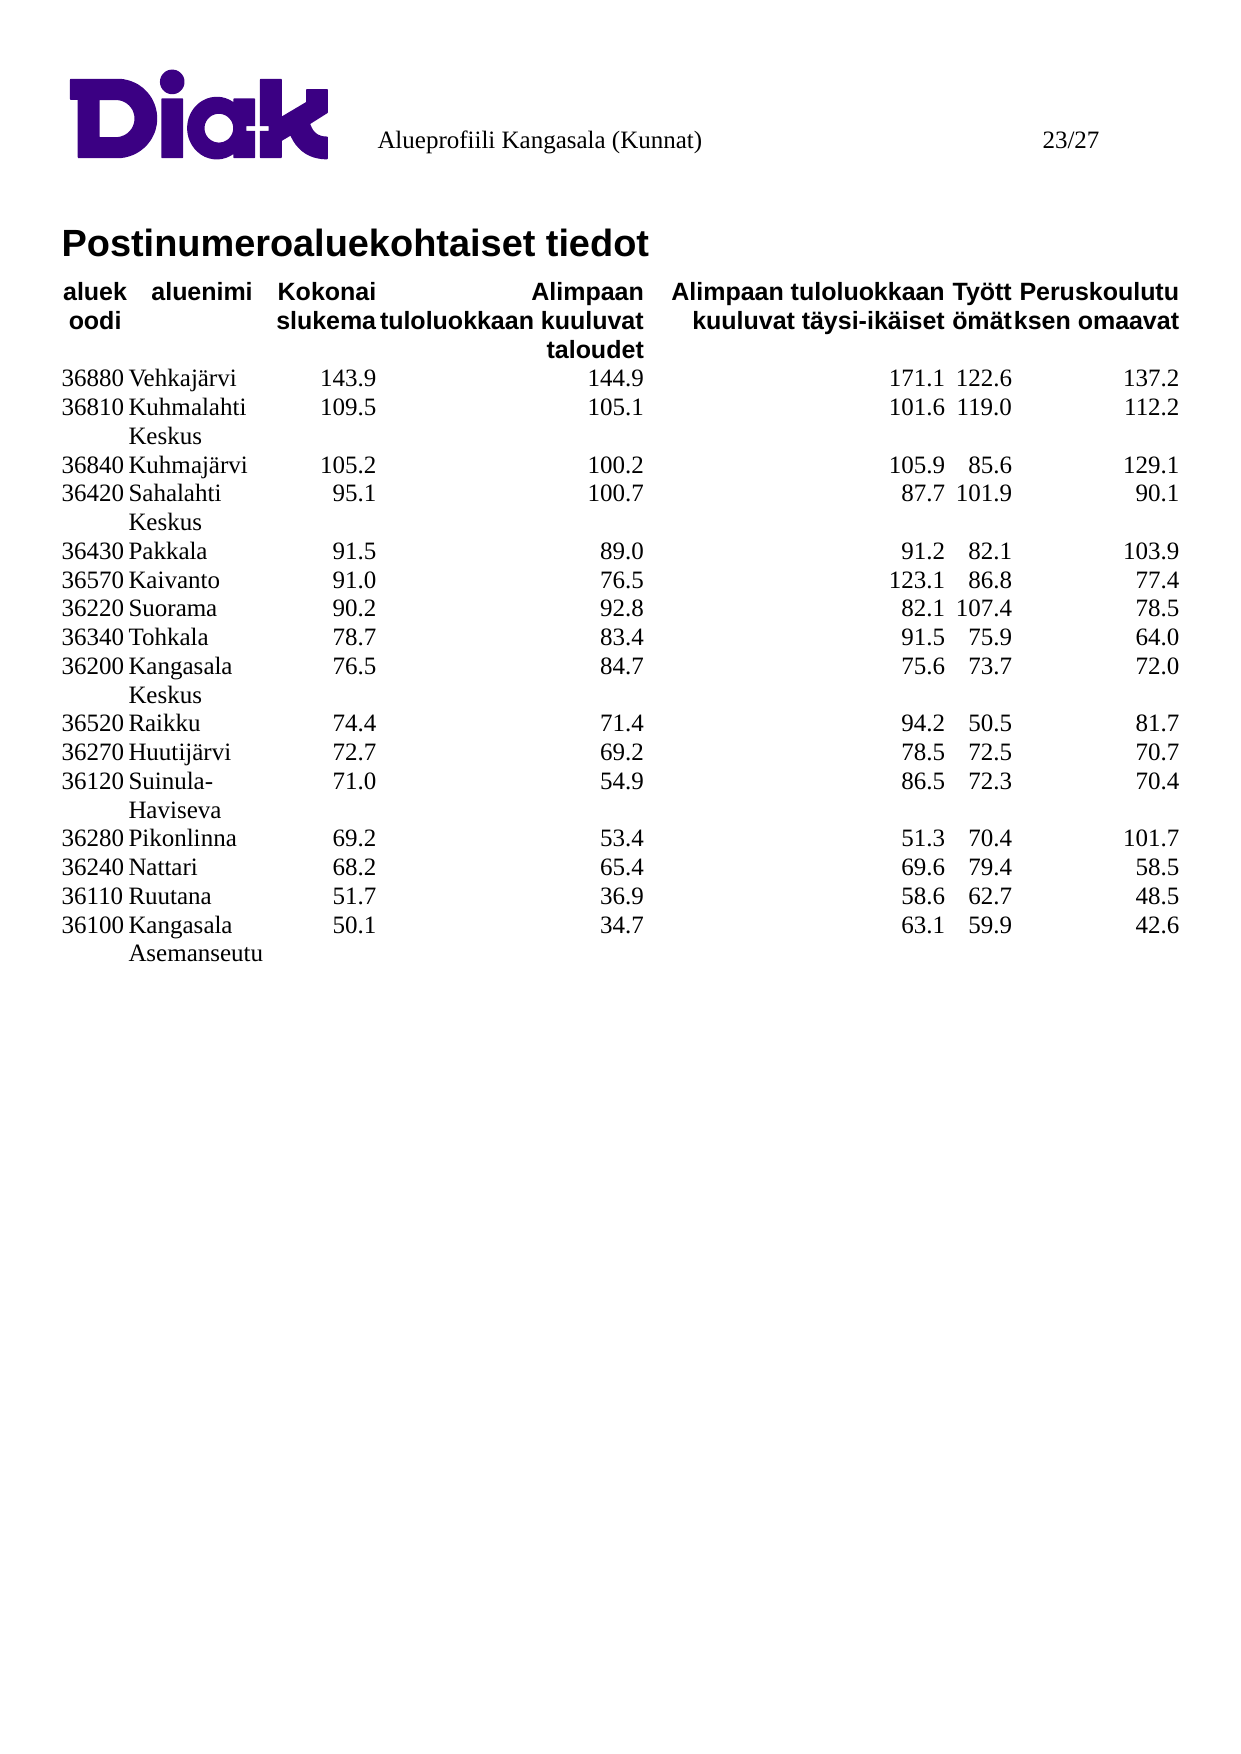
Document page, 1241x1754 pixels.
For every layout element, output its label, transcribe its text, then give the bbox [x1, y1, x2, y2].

table_cell 36810 [61, 392, 128, 450]
table_cell 76.5 [376, 565, 644, 593]
table_cell 91.5 [276, 536, 376, 565]
table_cell Ruutana [128, 881, 276, 910]
table_cell 82.1 [945, 536, 1012, 565]
table_cell 85.6 [945, 450, 1012, 478]
table_cell 84.7 [376, 651, 644, 708]
table_cell 91.2 [644, 536, 945, 565]
table_cell 70.4 [1012, 766, 1179, 823]
table_cell 53.4 [376, 824, 644, 852]
table_cell 76.5 [276, 651, 376, 708]
table_cell 68.2 [276, 852, 376, 881]
table_cell 54.9 [376, 766, 644, 823]
table_cell 105.9 [644, 450, 945, 478]
table_cell 101.7 [1012, 824, 1179, 852]
table_cell 129.1 [1012, 450, 1179, 478]
table_cell Suinula-Haviseva [128, 766, 276, 823]
table_cell 50.5 [945, 709, 1012, 737]
table_cell 105.2 [276, 450, 376, 478]
subtitle Postinumeroaluekohtaiset tiedot [61, 221, 1179, 265]
table_cell 72.5 [945, 737, 1012, 766]
table_cell 64.0 [1012, 622, 1179, 651]
table_cell 51.7 [276, 881, 376, 910]
table_cell 70.7 [1012, 737, 1179, 766]
table_cell 143.9 [276, 364, 376, 392]
table_cell 58.6 [644, 881, 945, 910]
table_cell 36340 [61, 622, 128, 651]
table_cell 90.2 [276, 594, 376, 622]
table_cell 95.1 [276, 479, 376, 536]
table_cell 36200 [61, 651, 128, 708]
table_cell 69.6 [644, 852, 945, 881]
table_cell 83.4 [376, 622, 644, 651]
table_cell 123.1 [644, 565, 945, 593]
table_cell 94.2 [644, 709, 945, 737]
table_cell Vehkajärvi [128, 364, 276, 392]
table_header aluekoodi [61, 277, 128, 363]
table_header Alimpaan tuloluokkaan kuuluvat täysi-ikäiset [644, 277, 945, 363]
table_cell 72.3 [945, 766, 1012, 823]
table_cell 36430 [61, 536, 128, 565]
table_cell 122.6 [945, 364, 1012, 392]
table_cell 63.1 [644, 910, 945, 967]
table_header Alimpaan tuloluokkaan kuuluvat taloudet [376, 277, 644, 363]
table_cell 36270 [61, 737, 128, 766]
table_cell 78.5 [1012, 594, 1179, 622]
table_cell 101.6 [644, 392, 945, 450]
table_cell 72.7 [276, 737, 376, 766]
table_cell 100.7 [376, 479, 644, 536]
table_cell 36880 [61, 364, 128, 392]
table_cell 101.9 [945, 479, 1012, 536]
table_cell 77.4 [1012, 565, 1179, 593]
table_header aluenimi [128, 277, 276, 363]
table_cell Sahalahti Keskus [128, 479, 276, 536]
table_cell 109.5 [276, 392, 376, 450]
table_cell 50.1 [276, 910, 376, 967]
table_cell 75.6 [644, 651, 945, 708]
table_cell 100.2 [376, 450, 644, 478]
table_cell 79.4 [945, 852, 1012, 881]
table_cell 36.9 [376, 881, 644, 910]
table_cell 75.9 [945, 622, 1012, 651]
table_cell 81.7 [1012, 709, 1179, 737]
table_cell Pakkala [128, 536, 276, 565]
table_cell 144.9 [376, 364, 644, 392]
table_cell 36110 [61, 881, 128, 910]
table_cell 91.0 [276, 565, 376, 593]
table_cell 112.2 [1012, 392, 1179, 450]
table_cell 137.2 [1012, 364, 1179, 392]
table_header Kokonaislukema [276, 277, 376, 363]
table_cell 82.1 [644, 594, 945, 622]
table_cell 91.5 [644, 622, 945, 651]
table_cell 36570 [61, 565, 128, 593]
table_cell 62.7 [945, 881, 1012, 910]
table_cell Huutijärvi [128, 737, 276, 766]
table_cell 71.4 [376, 709, 644, 737]
table_cell 36840 [61, 450, 128, 478]
table_cell 90.1 [1012, 479, 1179, 536]
table_cell 74.4 [276, 709, 376, 737]
table_cell 36240 [61, 852, 128, 881]
table_cell Kuhmajärvi [128, 450, 276, 478]
table_cell 103.9 [1012, 536, 1179, 565]
table_cell 105.1 [376, 392, 644, 450]
table_cell Kaivanto [128, 565, 276, 593]
table_cell Raikku [128, 709, 276, 737]
table_cell 72.0 [1012, 651, 1179, 708]
table_cell 65.4 [376, 852, 644, 881]
table_cell 70.4 [945, 824, 1012, 852]
table_cell 42.6 [1012, 910, 1179, 967]
table_cell 107.4 [945, 594, 1012, 622]
table_cell Nattari [128, 852, 276, 881]
table_cell 171.1 [644, 364, 945, 392]
table_cell 34.7 [376, 910, 644, 967]
table_cell 51.3 [644, 824, 945, 852]
table_cell 36100 [61, 910, 128, 967]
table_cell 78.5 [644, 737, 945, 766]
table_cell 48.5 [1012, 881, 1179, 910]
table_cell 78.7 [276, 622, 376, 651]
table_cell 69.2 [276, 824, 376, 852]
table_cell 86.5 [644, 766, 945, 823]
table_cell 36220 [61, 594, 128, 622]
table_cell Pikonlinna [128, 824, 276, 852]
table_cell 119.0 [945, 392, 1012, 450]
table_header Peruskoulutuksen omaavat [1012, 277, 1179, 363]
table_cell 71.0 [276, 766, 376, 823]
table_cell 86.8 [945, 565, 1012, 593]
table_cell 59.9 [945, 910, 1012, 967]
table_cell Kuhmalahti Keskus [128, 392, 276, 450]
table_cell 73.7 [945, 651, 1012, 708]
table_cell 36280 [61, 824, 128, 852]
table_header Työttömät [945, 277, 1012, 363]
table_cell Kangasala Asemanseutu [128, 910, 276, 967]
table_cell 58.5 [1012, 852, 1179, 881]
table_cell 69.2 [376, 737, 644, 766]
table_cell Kangasala Keskus [128, 651, 276, 708]
table_cell 87.7 [644, 479, 945, 536]
table_cell 92.8 [376, 594, 644, 622]
table_cell 36520 [61, 709, 128, 737]
table_cell 89.0 [376, 536, 644, 565]
table_cell Tohkala [128, 622, 276, 651]
table_cell 36420 [61, 479, 128, 536]
table_cell Suorama [128, 594, 276, 622]
table_cell 36120 [61, 766, 128, 823]
